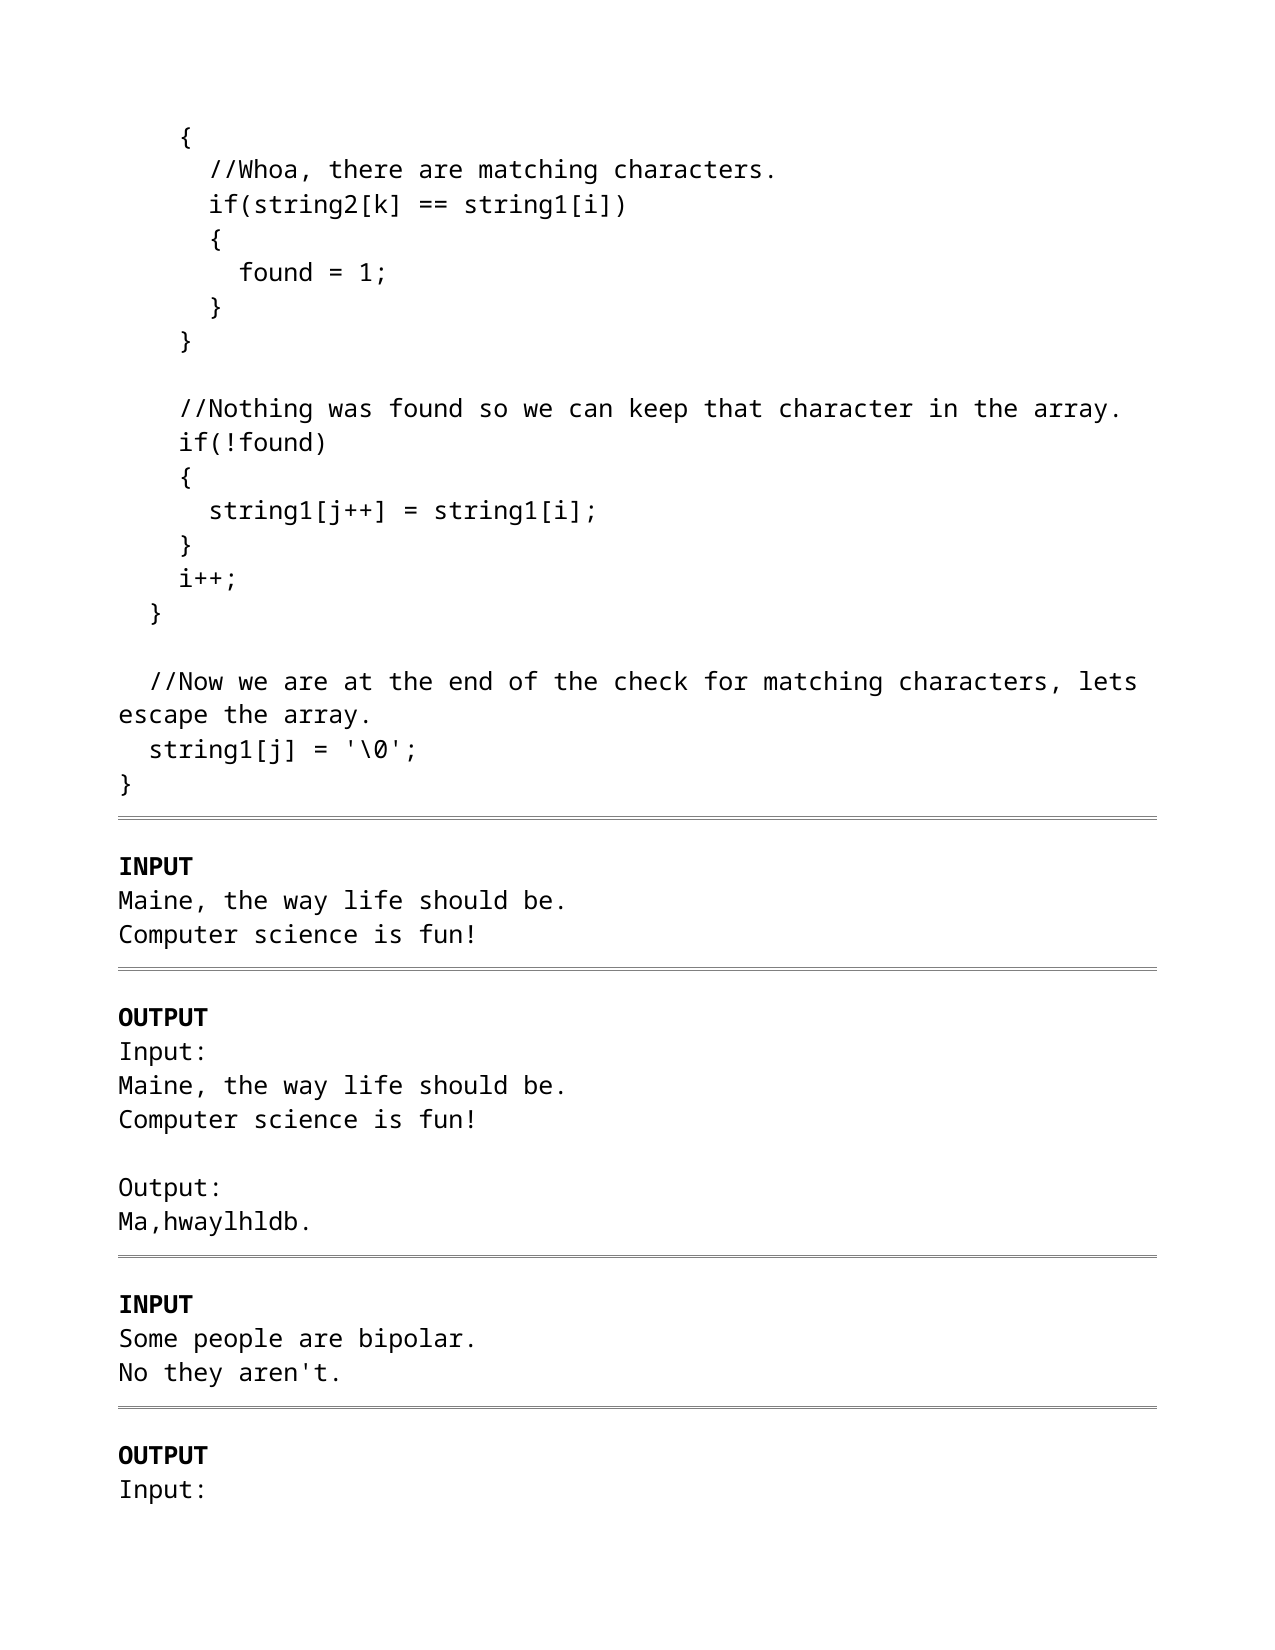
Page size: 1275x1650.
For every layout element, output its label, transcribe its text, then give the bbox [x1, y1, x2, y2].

text OUTPUT [118, 999, 1157, 1033]
text { [118, 220, 1157, 254]
text //Now we are at the end of the check for matching characters, lets escape the array. [118, 663, 1157, 731]
text //Nothing was found so we can keep that character in the array. [118, 391, 1157, 425]
text Some people are bipolar. [118, 1321, 1157, 1355]
text } [118, 765, 1157, 799]
text Output: [118, 1169, 1157, 1204]
text Maine, the way life should be. [118, 1067, 1157, 1101]
text if(!found) [118, 425, 1157, 459]
text OUTPUT [118, 1438, 1157, 1472]
text Computer science is fun! [118, 916, 1157, 950]
text Maine, the way life should be. [118, 882, 1157, 916]
text //Whoa, there are matching characters. [118, 152, 1157, 186]
text } [118, 288, 1157, 322]
text { [118, 118, 1157, 152]
text No they aren't. [118, 1355, 1157, 1389]
text INPUT [118, 848, 1157, 882]
text if(string2[k] == string1[i]) [118, 186, 1157, 220]
text Ma,hwaylhldb. [118, 1204, 1157, 1238]
text } [118, 595, 1157, 629]
text i++; [118, 561, 1157, 595]
text } [118, 527, 1157, 561]
text string1[j++] = string1[i]; [118, 493, 1157, 527]
text { [118, 459, 1157, 493]
text } [118, 322, 1157, 357]
text string1[j] = '\0'; [118, 731, 1157, 765]
text Computer science is fun! [118, 1101, 1157, 1136]
text Input: [118, 1033, 1157, 1067]
text found = 1; [118, 254, 1157, 288]
text INPUT [118, 1287, 1157, 1321]
text Input: [118, 1472, 1157, 1506]
